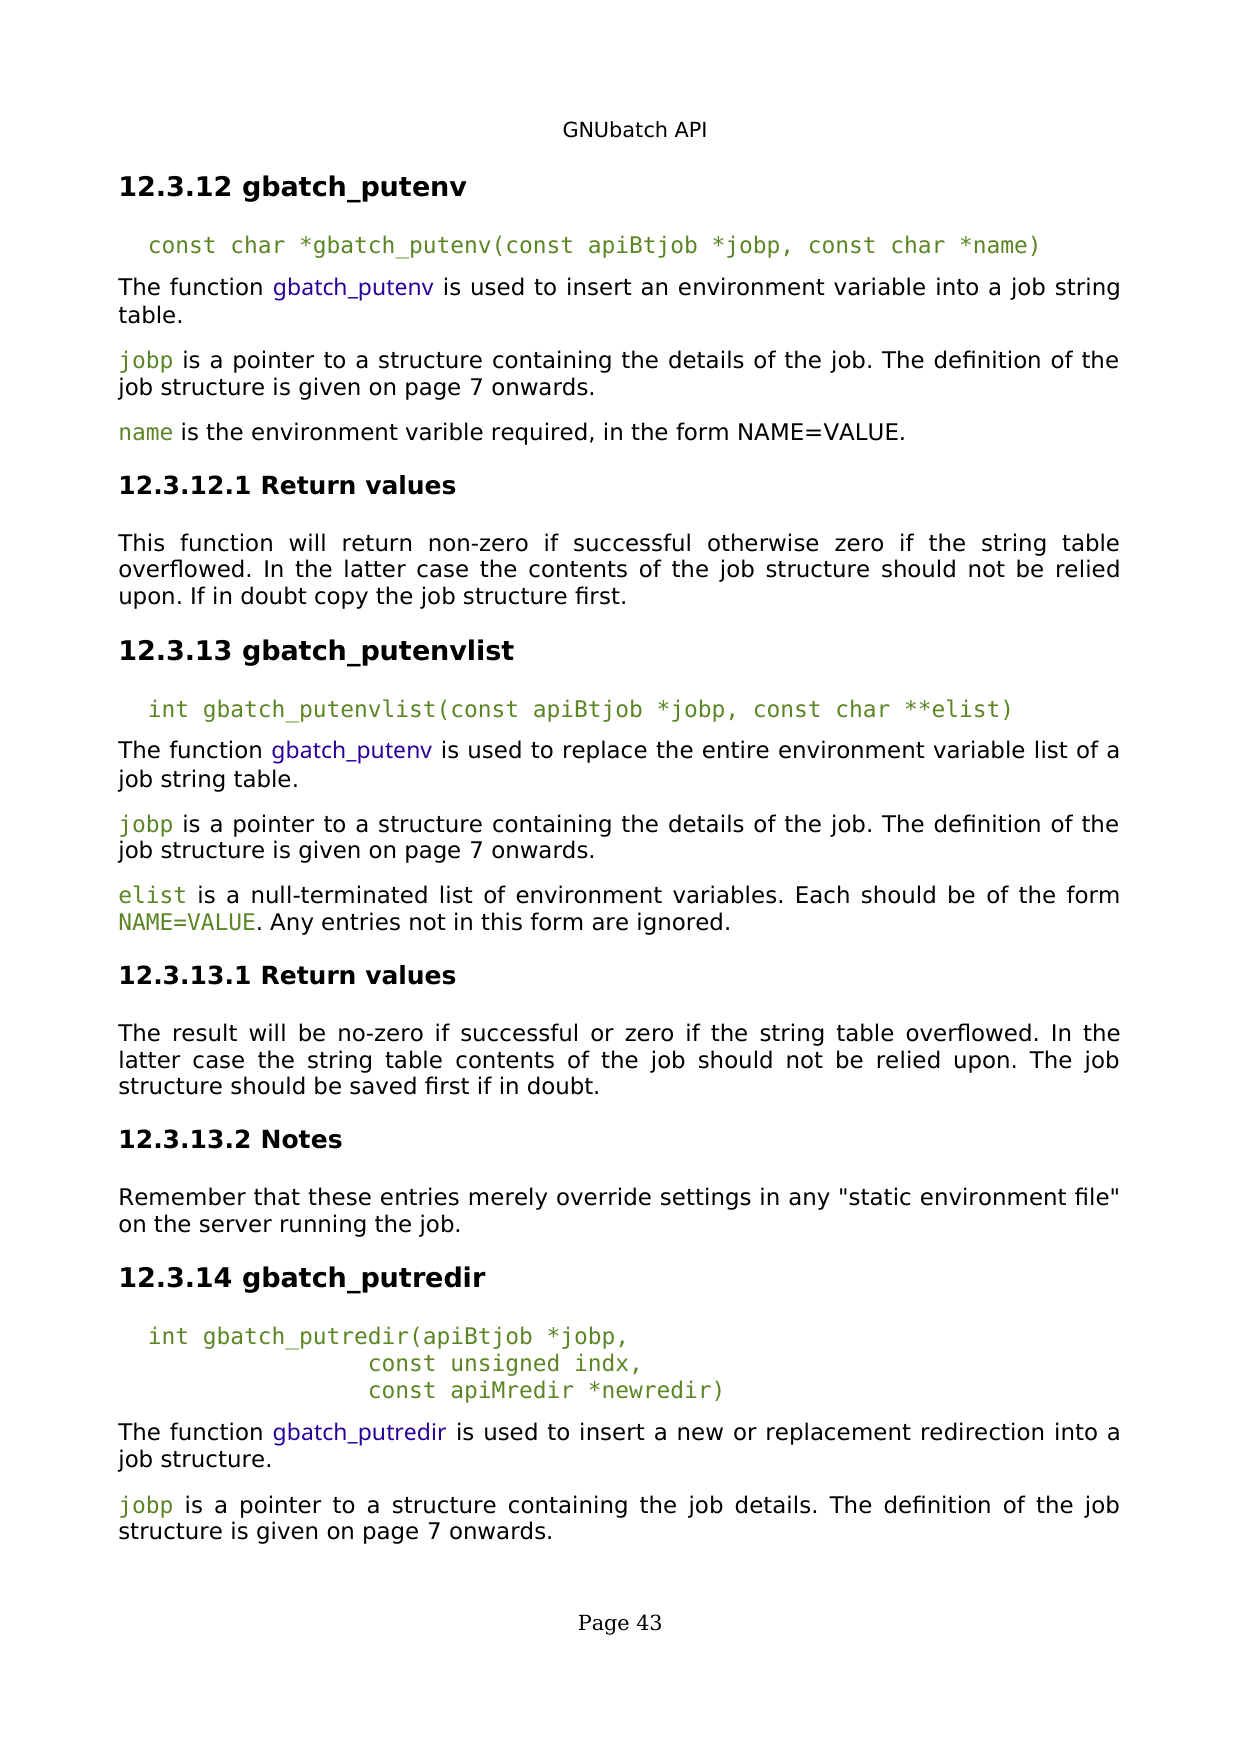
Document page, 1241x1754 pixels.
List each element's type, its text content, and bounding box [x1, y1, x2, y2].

text The function gbatch_putredir is used to insert a new or replacement redirection into a job structure. [118, 1415, 1122, 1473]
subtitle Notes [118, 1125, 1122, 1154]
text name is the environment varible required, in the form NAME=VALUE. [118, 419, 1122, 446]
text const unsigned indx, [148, 1350, 1122, 1377]
subtitle Return values [118, 471, 1122, 500]
text The function gbatch_putenv is used to replace the entire environment variable list of a job string table. [118, 734, 1122, 792]
text This function will return non-zero if successful otherwise zero if the string table overflowed. In the latter case the contents of the job structure should not be relied upon. If in doubt copy the job structure first. [118, 530, 1122, 610]
text jobp is a pointer to a structure containing the details of the job. The definition of the job structure is given on page 7 onwards. [118, 347, 1122, 401]
text The result will be no-zero if successful or zero if the string table overflowed. In the latter case the string table contents of the job should not be relied upon. The job structure should be saved first if in doubt. [118, 1020, 1122, 1100]
text Remember that these entries merely override settings in any "static environment file" on the server running the job. [118, 1184, 1122, 1238]
subtitle gbatch_putredir [118, 1263, 1122, 1294]
text const apiMredir *newredir) [148, 1377, 1122, 1404]
text int gbatch_putenvlist(const apiBtjob *jobp, const char **elist) [148, 696, 1122, 723]
subtitle gbatch_putenvlist [118, 635, 1122, 666]
subtitle Return values [118, 961, 1122, 991]
text const char *gbatch_putenv(const apiBtjob *jobp, const char *name) [148, 233, 1122, 259]
text jobp is a pointer to a structure containing the details of the job. The definition of the job structure is given on page 7 onwards. [118, 811, 1122, 864]
text The function gbatch_putenv is used to insert an environment variable into a job string table. [118, 271, 1122, 329]
text jobp is a pointer to a structure containing the job details. The definition of the job structure is given on page 7 onwards. [118, 1492, 1122, 1545]
subtitle gbatch_putenv [118, 172, 1122, 203]
text elist is a null-terminated list of environment variables. Each should be of the form NAME=VALUE. Any entries not in this form are ignored. [118, 883, 1122, 936]
text int gbatch_putredir(apiBtjob *jobp, [148, 1323, 1122, 1350]
